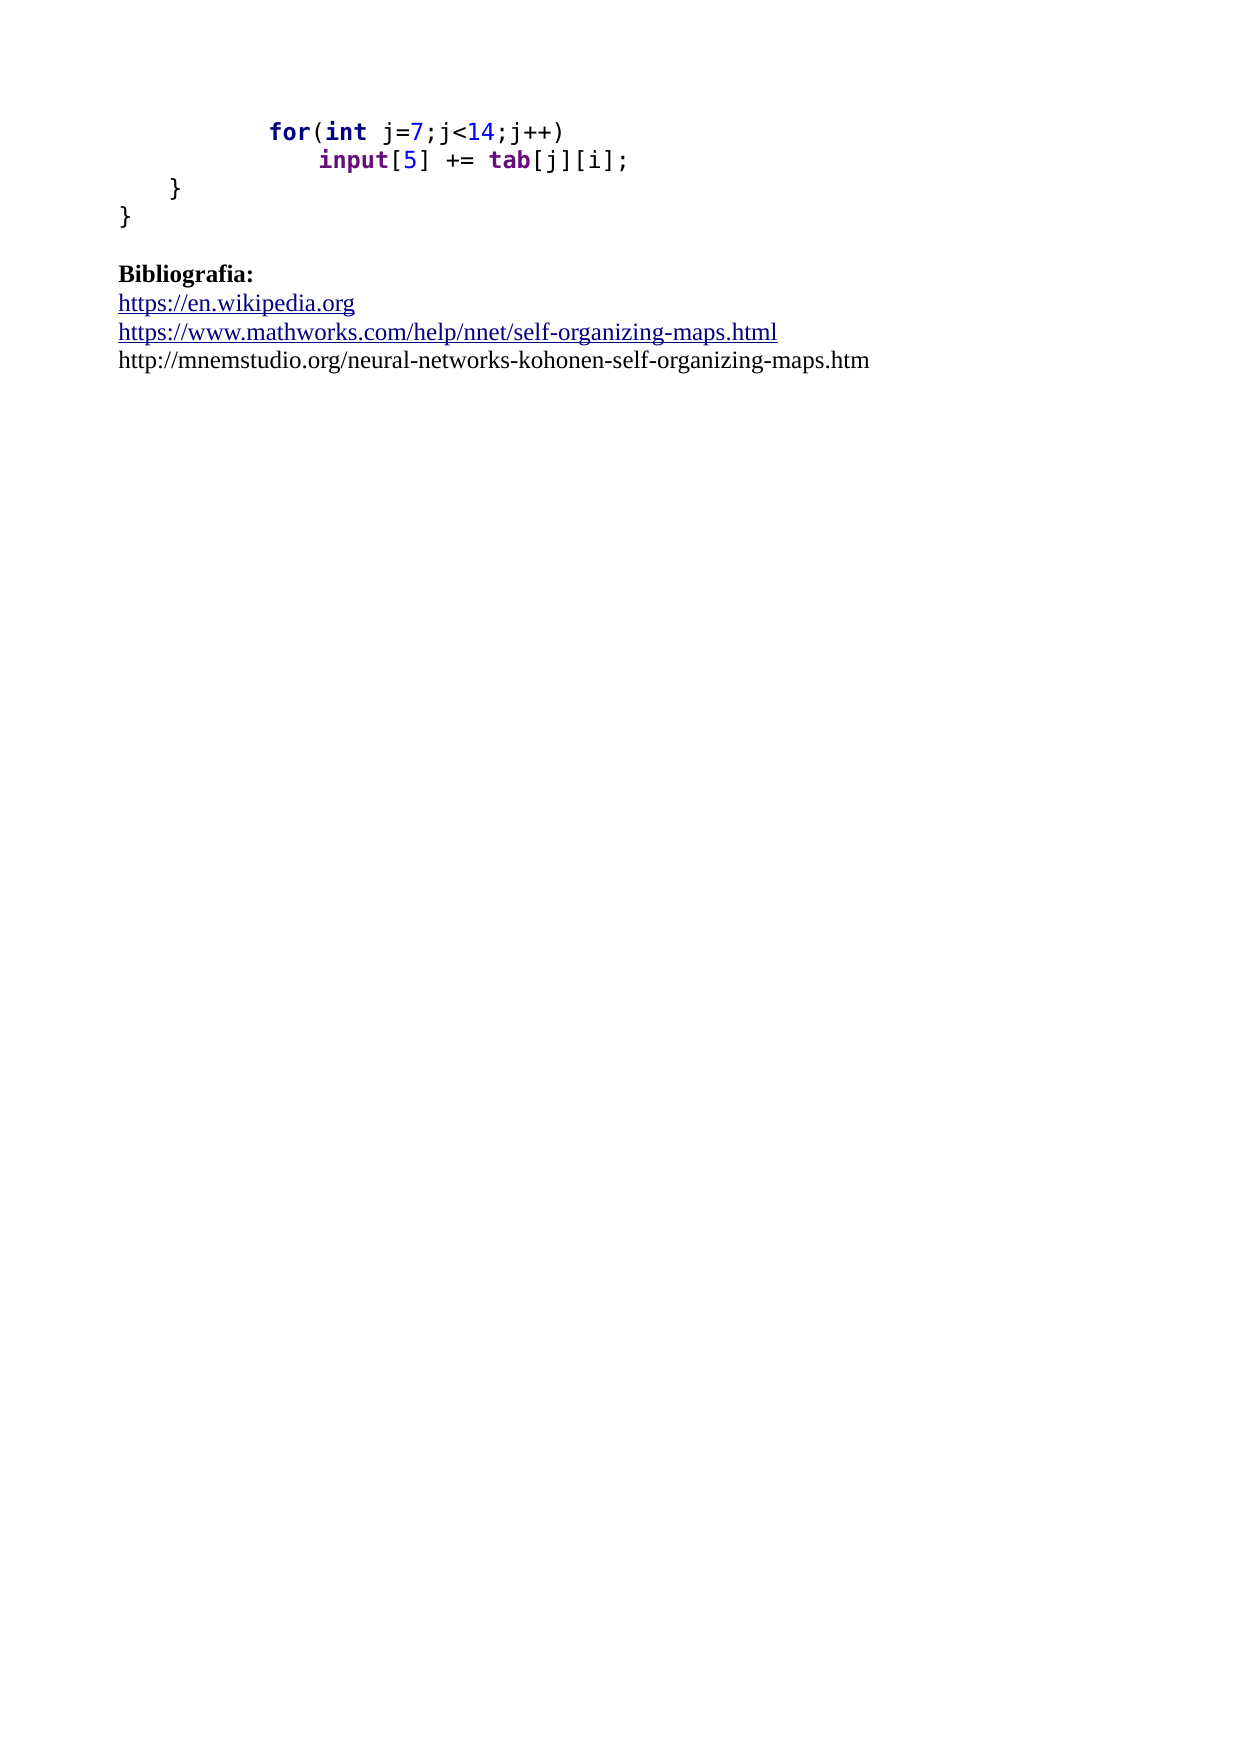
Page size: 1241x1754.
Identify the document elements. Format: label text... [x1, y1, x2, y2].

text } [118, 202, 1122, 230]
text input[5] += tab[j][i]; [118, 146, 1122, 174]
text http://mnemstudio.org/neural-networks-kohonen-self-organizing-maps.htm [118, 346, 1122, 374]
text } [118, 174, 1122, 202]
text https://en.wikipedia.org [118, 288, 1122, 317]
text Bibliografia: [118, 259, 1122, 288]
text https://www.mathworks.com/help/nnet/self-organizing-maps.html [118, 317, 1122, 346]
text for(int j=7;j<14;j++) [118, 118, 1122, 146]
